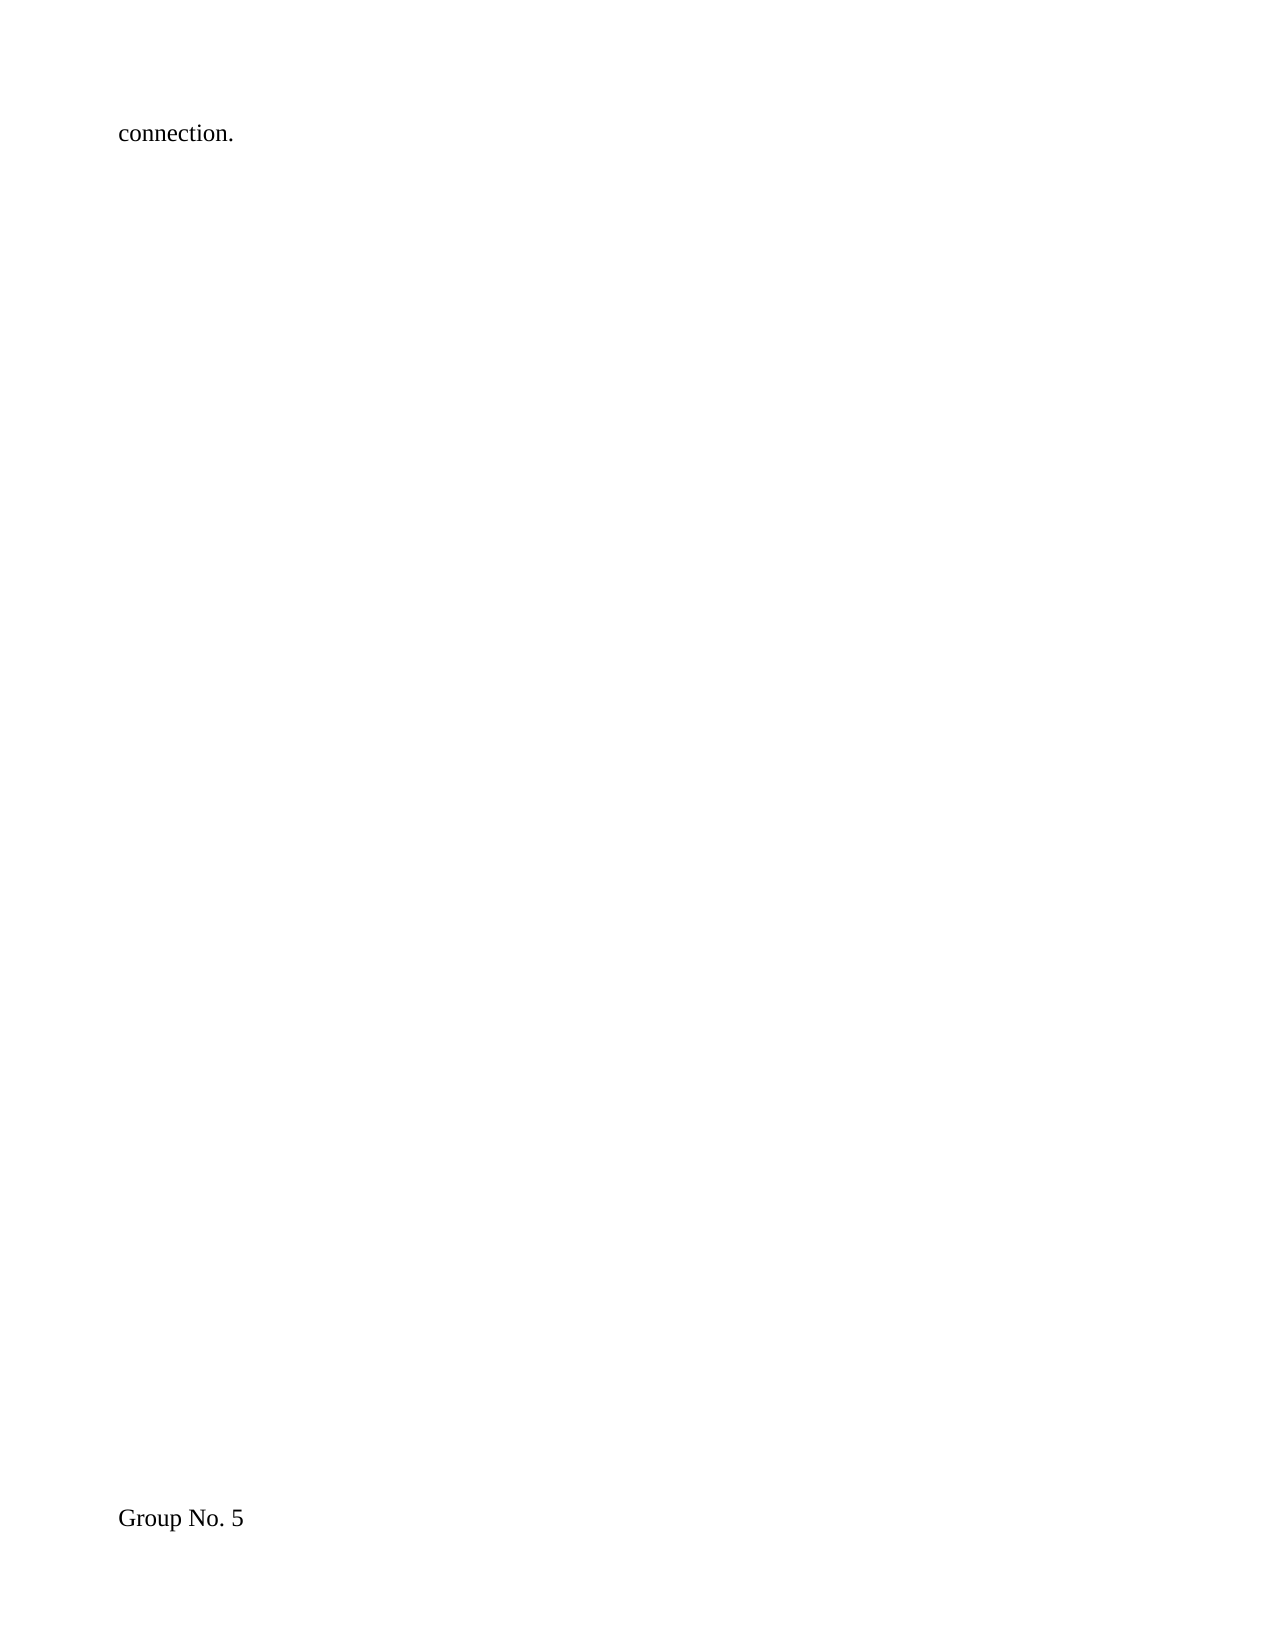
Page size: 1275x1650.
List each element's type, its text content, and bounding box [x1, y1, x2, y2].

text connection. [118, 118, 1157, 147]
